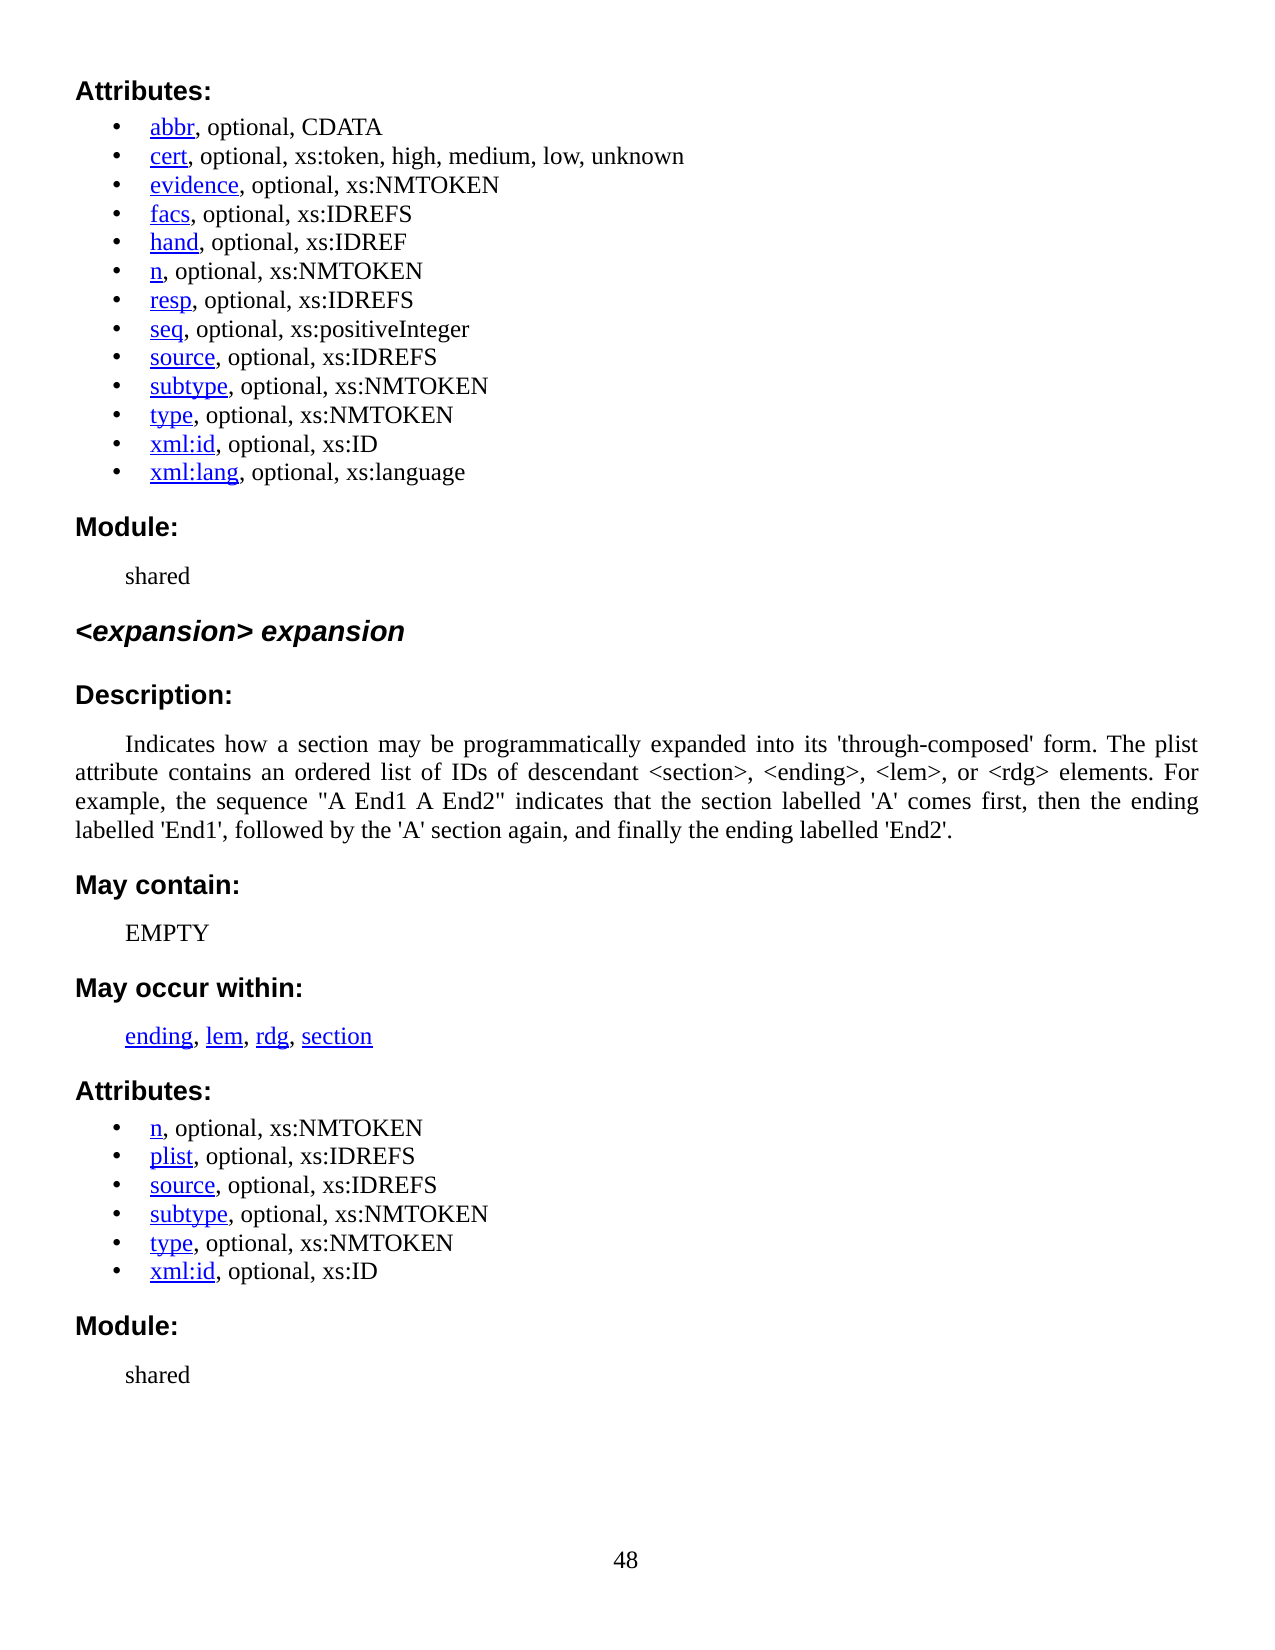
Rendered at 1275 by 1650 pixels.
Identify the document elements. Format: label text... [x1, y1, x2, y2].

list type, optional, xs:NMTOKEN [112, 1228, 1200, 1256]
list cert, optional, xs:token, high, medium, low, unknown [112, 141, 1200, 170]
list xml:lang, optional, xs:language [112, 457, 1200, 486]
subtitle Module: [75, 1310, 1200, 1341]
text shared [75, 1360, 1200, 1388]
list plist, optional, xs:IDREFS [112, 1141, 1200, 1170]
list source, optional, xs:IDREFS [112, 1170, 1200, 1199]
subtitle Description: [75, 679, 1200, 711]
text EMPTY [75, 918, 1200, 947]
text ending, lem, rdg, section [75, 1021, 1200, 1050]
subtitle Attributes: [75, 1075, 1200, 1106]
subtitle Module: [75, 511, 1200, 542]
list resp, optional, xs:IDREFS [112, 285, 1200, 314]
subtitle May contain: [75, 869, 1200, 900]
subtitle May occur within: [75, 972, 1200, 1003]
list abbr, optional, CDATA [112, 112, 1200, 141]
text Indicates how a section may be programmatically expanded into its 'through-composed' form. The plist attribute contains an ordered list of IDs of descendant <section>, <ending>, <lem>, or <rdg> elements. For example, the sequence "A End1 A End2" indicates that the section labelled 'A' comes first, then the ending labelled 'End1', followed by the 'A' section again, and finally the ending labelled 'End2'. [75, 729, 1200, 844]
list facs, optional, xs:IDREFS [112, 199, 1200, 227]
list seq, optional, xs:positiveInteger [112, 314, 1200, 342]
list n, optional, xs:NMTOKEN [112, 256, 1200, 285]
list n, optional, xs:NMTOKEN [112, 1113, 1200, 1141]
list subtype, optional, xs:NMTOKEN [112, 371, 1200, 400]
subtitle <expansion> expansion [75, 614, 1200, 648]
list evidence, optional, xs:NMTOKEN [112, 170, 1200, 199]
text shared [75, 561, 1200, 589]
list hand, optional, xs:IDREF [112, 227, 1200, 256]
subtitle Attributes: [75, 75, 1200, 106]
list xml:id, optional, xs:ID [112, 1256, 1200, 1285]
list subtype, optional, xs:NMTOKEN [112, 1199, 1200, 1228]
list source, optional, xs:IDREFS [112, 342, 1200, 371]
list xml:id, optional, xs:ID [112, 429, 1200, 457]
list type, optional, xs:NMTOKEN [112, 400, 1200, 429]
